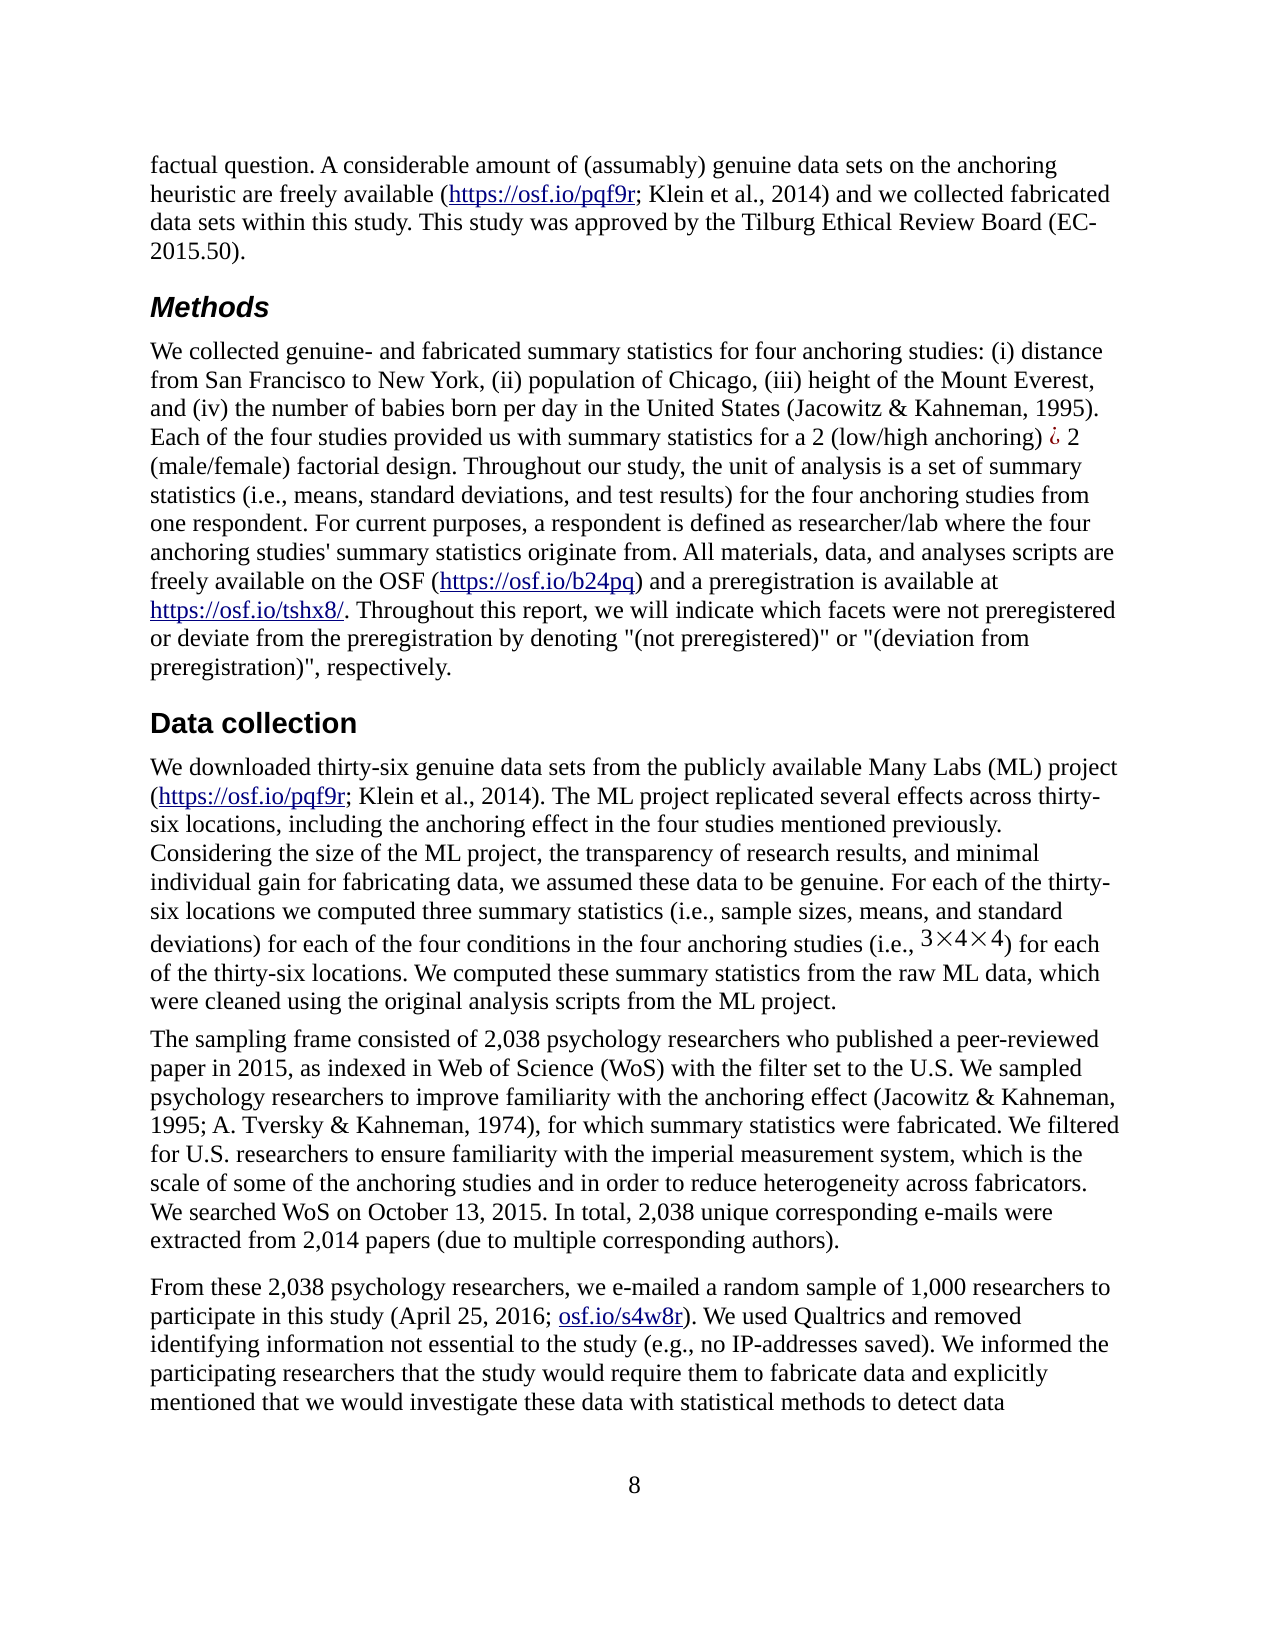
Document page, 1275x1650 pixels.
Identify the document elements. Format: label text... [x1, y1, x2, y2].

text factual question. A considerable amount of (assumably) genuine data sets on the anchoring heuristic are freely available (https://osf.io/pqf9r; Klein et al., 2014) and we collected fabricated data sets within this study. This study was approved by the Tilburg Ethical Review Board (EC-2015.50). [150, 150, 1125, 265]
text We downloaded thirty-six genuine data sets from the publicly available Many Labs (ML) project (https://osf.io/pqf9r; Klein et al., 2014). The ML project replicated several effects across thirty-six locations, including the anchoring effect in the four studies mentioned previously. Considering the size of the ML project, the transparency of research results, and minimal individual gain for fabricating data, we assumed these data to be genuine. For each of the thirty-six locations we computed three summary statistics (i.e., sample sizes, means, and standard deviations) for each of the four conditions in the four anchoring studies (i.e., ) for each of the thirty-six locations. We computed these summary statistics from the raw ML data, which were cleaned using the original analysis scripts from the ML project. [150, 752, 1125, 1015]
text From these 2,038 psychology researchers, we e-mailed a random sample of 1,000 researchers to participate in this study (April 25, 2016; osf.io/s4w8r). We used Qualtrics and removed identifying information not essential to the study (e.g., no IP-addresses saved). We informed the participating researchers that the study would require them to fabricate data and explicitly mentioned that we would investigate these data with statistical methods to detect data [150, 1272, 1125, 1416]
subtitle Data collection [150, 706, 1125, 739]
text The sampling frame consisted of 2,038 psychology researchers who published a peer-reviewed paper in 2015, as indexed in Web of Science (WoS) with the filter set to the U.S. We sampled psychology researchers to improve familiarity with the anchoring effect (Jacowitz & Kahneman, 1995; A. Tversky & Kahneman, 1974), for which summary statistics were fabricated. We filtered for U.S. researchers to ensure familiarity with the imperial measurement system, which is the scale of some of the anchoring studies and in order to reduce heterogeneity across fabricators. We searched WoS on October 13, 2015. In total, 2,038 unique corresponding e-mails were extracted from 2,014 papers (due to multiple corresponding authors). [150, 1024, 1125, 1254]
subtitle Methods [150, 290, 1125, 323]
text We collected genuine- and fabricated summary statistics for four anchoring studies: (i) distance from San Francisco to New York, (ii) population of Chicago, (iii) height of the Mount Everest, and (iv) the number of babies born per day in the United States (Jacowitz & Kahneman, 1995). Each of the four studies provided us with summary statistics for a 2 (low/high anchoring) 2 (male/female) factorial design. Throughout our study, the unit of analysis is a set of summary statistics (i.e., means, standard deviations, and test results) for the four anchoring studies from one respondent. For current purposes, a respondent is defined as researcher/lab where the four anchoring studies' summary statistics originate from. All materials, data, and analyses scripts are freely available on the OSF (https://osf.io/b24pq) and a preregistration is available at https://osf.io/tshx8/. Throughout this report, we will indicate which facets were not preregistered or deviate from the preregistration by denoting "(not preregistered)" or "(deviation from preregistration)", respectively. [150, 336, 1125, 681]
